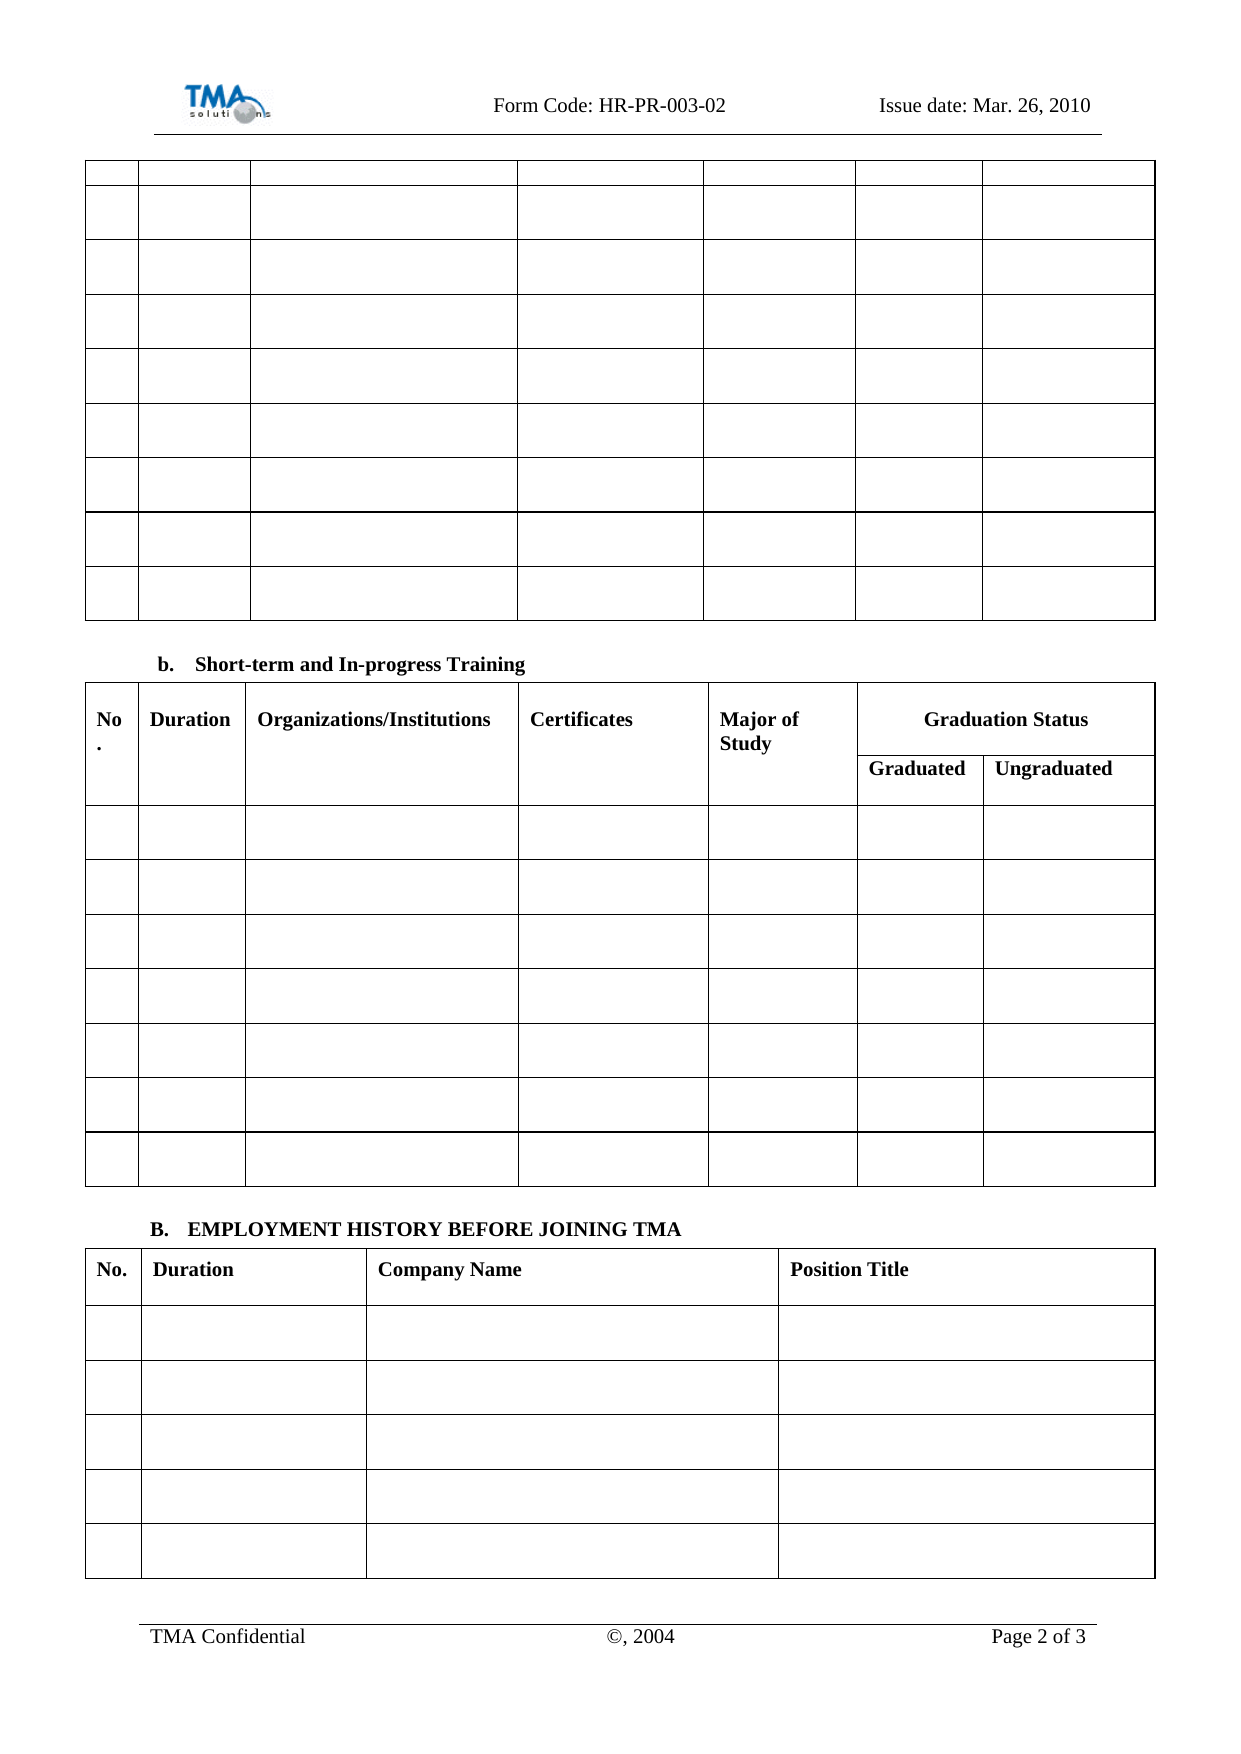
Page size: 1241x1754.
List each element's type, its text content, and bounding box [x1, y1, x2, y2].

table_cell [139, 860, 245, 913]
table_cell [519, 806, 708, 859]
table_cell [704, 404, 855, 457]
table_cell [518, 240, 703, 293]
table_cell [709, 755, 857, 804]
table_header No. [86, 683, 138, 755]
table_cell [983, 240, 1154, 293]
table_cell [856, 513, 982, 566]
table_cell [779, 1306, 1154, 1359]
table_cell [251, 458, 517, 511]
table_cell [142, 1415, 366, 1468]
table_cell [142, 1361, 366, 1414]
table_cell [139, 1078, 245, 1131]
table_cell [983, 567, 1154, 620]
table_cell [139, 161, 250, 184]
table_cell [984, 806, 1154, 859]
table_cell [251, 513, 517, 566]
table_cell [983, 513, 1154, 566]
table_cell [519, 915, 708, 968]
table_cell [856, 567, 982, 620]
table_cell [858, 1024, 983, 1077]
table_cell [709, 1078, 857, 1131]
table_header Certificates [519, 683, 708, 755]
table_cell [709, 806, 857, 859]
table_cell [139, 1024, 245, 1077]
table_cell [86, 969, 138, 1022]
table_cell [86, 240, 138, 293]
table_cell [709, 860, 857, 913]
table_cell [779, 1524, 1154, 1577]
table_header No. [86, 1249, 141, 1305]
table_cell [251, 186, 517, 239]
table_cell [983, 458, 1154, 511]
table_cell Ungraduated [984, 756, 1154, 804]
table_cell [983, 295, 1154, 348]
table_cell [86, 513, 138, 566]
table_cell [856, 295, 982, 348]
table_cell [139, 458, 250, 511]
table_cell [983, 186, 1154, 239]
table_cell [139, 969, 245, 1022]
table_cell [86, 1361, 141, 1414]
table_cell [251, 404, 517, 457]
table_cell [518, 567, 703, 620]
table_cell [858, 1133, 983, 1186]
table_cell [709, 915, 857, 968]
table_cell [246, 806, 518, 859]
table_cell [779, 1361, 1154, 1414]
table_cell [139, 186, 250, 239]
table_cell [519, 860, 708, 913]
table_cell [246, 915, 518, 968]
table_cell [367, 1470, 778, 1523]
table_cell [858, 969, 983, 1022]
table_cell [518, 295, 703, 348]
table_cell [139, 513, 250, 566]
table_cell [86, 1024, 138, 1077]
table_cell [519, 1133, 708, 1186]
table_cell [86, 1078, 138, 1131]
table_cell [704, 513, 855, 566]
picture [181, 84, 274, 126]
table_header Duration [142, 1249, 366, 1305]
table_cell [518, 513, 703, 566]
table_cell [983, 404, 1154, 457]
table_cell [246, 1078, 518, 1131]
table_cell [251, 240, 517, 293]
table_cell [984, 1078, 1154, 1131]
table_cell [856, 404, 982, 457]
table_cell [86, 1470, 141, 1523]
table_cell [984, 860, 1154, 913]
table_cell [856, 349, 982, 402]
table_cell [518, 161, 703, 184]
list EMPLOYMENT HISTORY BEFORE JOINING TMA [150, 1217, 1090, 1241]
table_cell [246, 969, 518, 1022]
table_cell [519, 755, 708, 804]
table_cell [519, 969, 708, 1022]
table_cell [518, 186, 703, 239]
table_cell [984, 1024, 1154, 1077]
table_cell [984, 1133, 1154, 1186]
table_cell [856, 240, 982, 293]
table_cell [856, 161, 982, 184]
table_cell [984, 915, 1154, 968]
table_cell [704, 567, 855, 620]
table_cell [86, 349, 138, 402]
table_cell [858, 915, 983, 968]
table_cell [779, 1415, 1154, 1468]
table_cell [86, 1306, 141, 1359]
table_cell [704, 240, 855, 293]
table_cell [779, 1470, 1154, 1523]
table_cell [139, 915, 245, 968]
table_cell [984, 969, 1154, 1022]
table_cell [519, 1078, 708, 1131]
table_cell [142, 1306, 366, 1359]
table_cell [139, 567, 250, 620]
table_cell [367, 1415, 778, 1468]
table_cell [86, 755, 138, 804]
table_cell [86, 295, 138, 348]
table_cell [139, 349, 250, 402]
table_cell [858, 1078, 983, 1131]
table_cell [139, 806, 245, 859]
table_cell [856, 458, 982, 511]
table_cell [86, 161, 138, 184]
table_header Duration [139, 683, 245, 755]
table_cell [86, 458, 138, 511]
table_cell [983, 161, 1154, 184]
table_cell [139, 295, 250, 348]
table_cell [142, 1470, 366, 1523]
table_cell [704, 349, 855, 402]
table_cell [367, 1361, 778, 1414]
table_header Company Name [367, 1249, 778, 1305]
table_cell [518, 458, 703, 511]
table_cell [367, 1306, 778, 1359]
table_cell [86, 915, 138, 968]
table_header Position Title [779, 1249, 1154, 1305]
table_cell [518, 349, 703, 402]
table_cell [139, 404, 250, 457]
list Short-term and In-progress Training [157, 652, 1090, 676]
table_cell [251, 349, 517, 402]
table_cell [246, 1133, 518, 1186]
table_cell [709, 1133, 857, 1186]
table_cell [142, 1524, 366, 1577]
table_cell [858, 806, 983, 859]
table_cell [856, 186, 982, 239]
table_cell Graduated [858, 756, 983, 804]
table_cell [139, 1133, 245, 1186]
table_cell [704, 458, 855, 511]
table_cell [86, 404, 138, 457]
table_cell [704, 161, 855, 184]
table_cell [519, 1024, 708, 1077]
table_cell [86, 1133, 138, 1186]
table_cell [86, 1415, 141, 1468]
table_cell [86, 186, 138, 239]
table_cell [139, 240, 250, 293]
table_cell [86, 860, 138, 913]
table_cell [518, 404, 703, 457]
table_cell [704, 295, 855, 348]
table_cell [246, 1024, 518, 1077]
table_cell [251, 161, 517, 184]
table_cell [86, 567, 138, 620]
table_cell [858, 860, 983, 913]
table_cell [246, 860, 518, 913]
table_header Graduation Status [858, 683, 1154, 755]
table_cell [251, 295, 517, 348]
table_cell [709, 969, 857, 1022]
table_header Organizations/Institutions [246, 683, 518, 755]
table_cell [246, 755, 518, 804]
table_cell [86, 806, 138, 859]
table_header Major of Study [709, 683, 857, 755]
table_cell [367, 1524, 778, 1577]
table_cell [139, 755, 245, 804]
table_cell [86, 1524, 141, 1577]
table_cell [709, 1024, 857, 1077]
table_cell [704, 186, 855, 239]
table_cell [251, 567, 517, 620]
table_cell [983, 349, 1154, 402]
